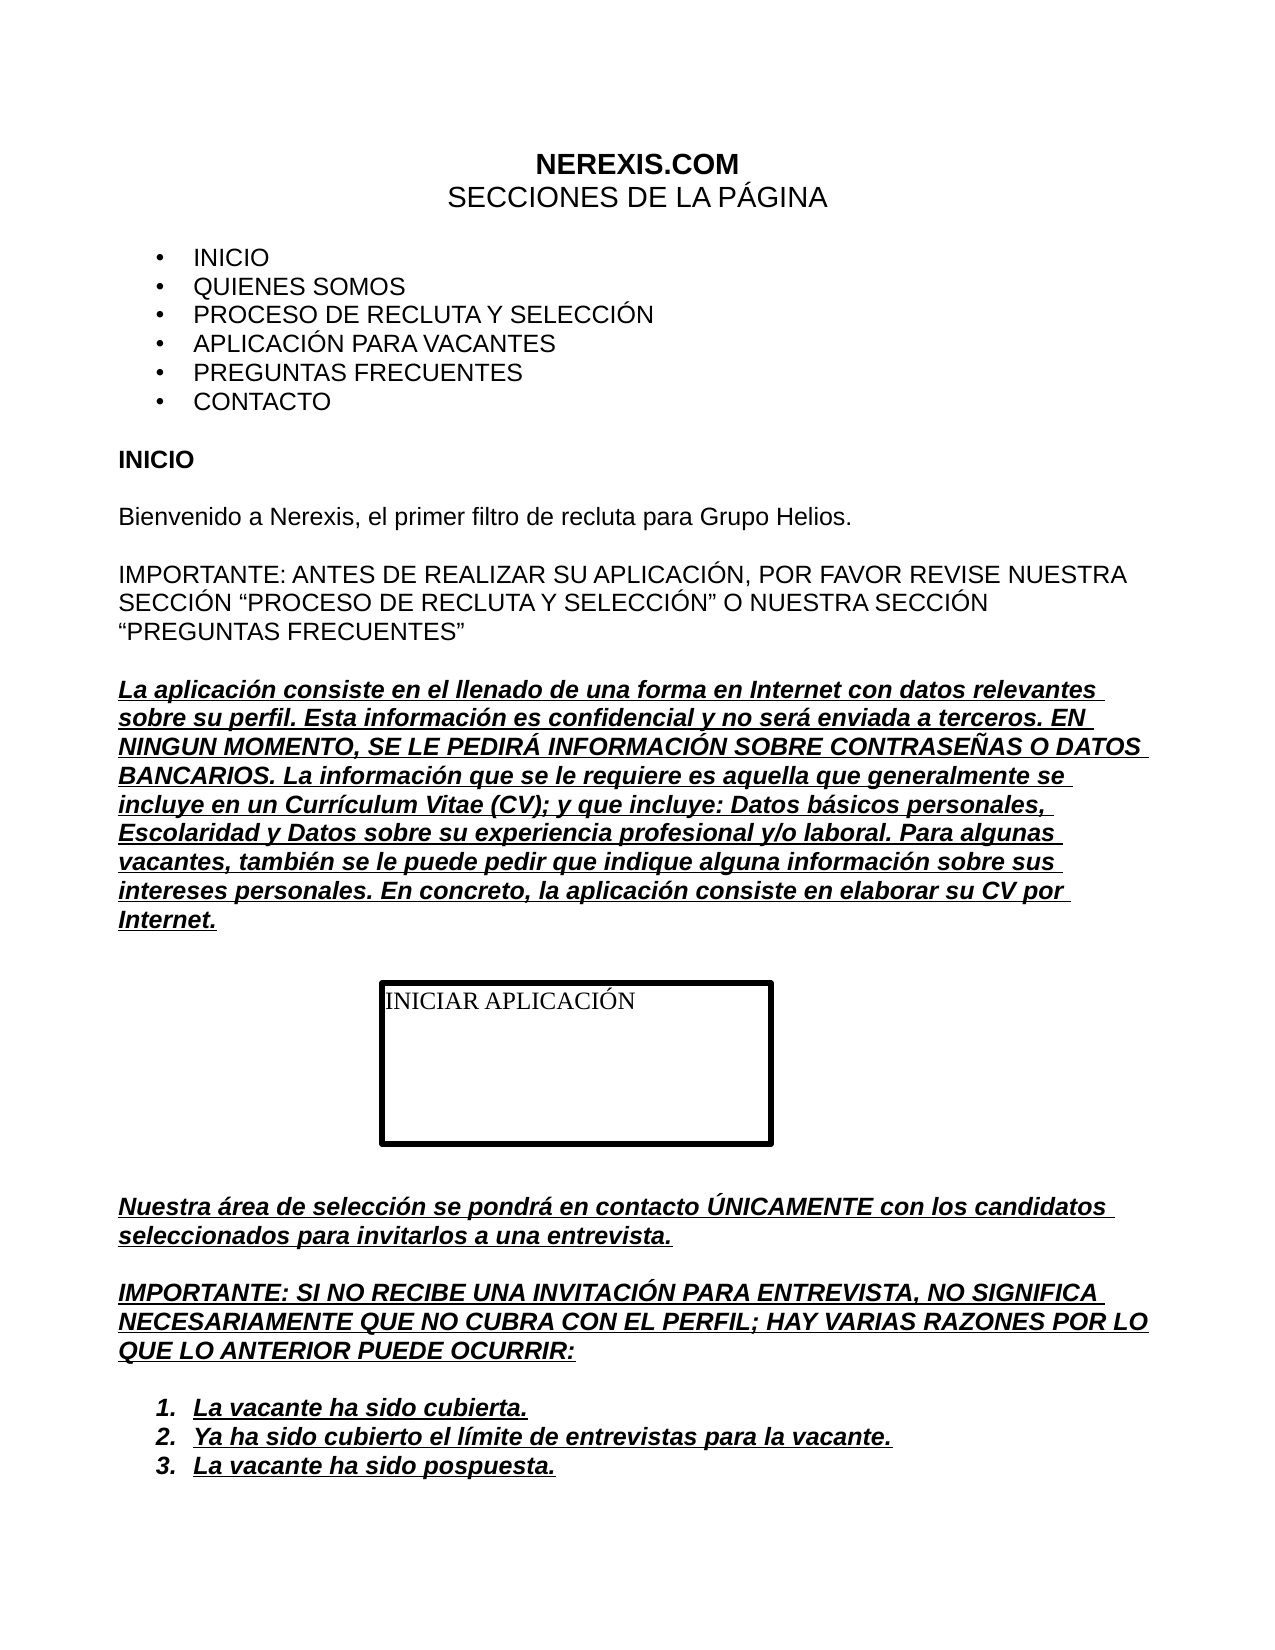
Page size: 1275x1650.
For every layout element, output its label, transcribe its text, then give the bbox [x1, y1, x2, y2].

list CONTACTO [156, 387, 1157, 416]
text IMPORTANTE: SI NO RECIBE UNA INVITACIÓN PARA ENTREVISTA, NO SIGNIFICA NECESARIAMENTE QUE NO CUBRA CON EL PERFIL; HAY VARIAS RAZONES POR LO QUE LO ANTERIOR PUEDE OCURRIR: [118, 1278, 1157, 1364]
text SECCIONES DE LA PÁGINA [118, 180, 1157, 214]
list La vacante ha sido cubierta. [156, 1393, 1157, 1422]
list PREGUNTAS FRECUENTES [156, 358, 1157, 387]
text INICIO [118, 444, 1157, 473]
text La aplicación consiste en el llenado de una forma en Internet con datos relevantes sobre su perfil. Esta información es confidencial y no será enviada a terceros. EN NINGUN MOMENTO, SE LE PEDIRÁ INFORMACIÓN SOBRE CONTRASEÑAS O DATOS BANCARIOS. La información que se le requiere es aquella que generalmente se incluye en un Currículum Vitae (CV); y que incluye: Datos básicos personales, Escolaridad y Datos sobre su experiencia profesional y/o laboral. Para algunas vacantes, también se le puede pedir que indique alguna información sobre sus intereses personales. En concreto, la aplicación consiste en elaborar su CV por Internet. [118, 674, 1157, 933]
text Bienvenido a Nerexis, el primer filtro de recluta para Grupo Helios. [118, 502, 1157, 531]
list Ya ha sido cubierto el límite de entrevistas para la vacante. [156, 1422, 1157, 1451]
list APLICACIÓN PARA VACANTES [156, 329, 1157, 358]
text NEREXIS.COM [118, 147, 1157, 180]
text Nuestra área de selección se pondrá en contacto ÚNICAMENTE con los candidatos seleccionados para invitarlos a una entrevista. [118, 1192, 1157, 1249]
list QUIENES SOMOS [156, 272, 1157, 300]
text IMPORTANTE: ANTES DE REALIZAR SU APLICACIÓN, POR FAVOR REVISE NUESTRA SECCIÓN “PROCESO DE RECLUTA Y SELECCIÓN” O NUESTRA SECCIÓN “PREGUNTAS FRECUENTES” [118, 559, 1157, 646]
list PROCESO DE RECLUTA Y SELECCIÓN [156, 300, 1157, 329]
list INICIO [156, 243, 1157, 272]
list La vacante ha sido pospuesta. [156, 1451, 1157, 1479]
